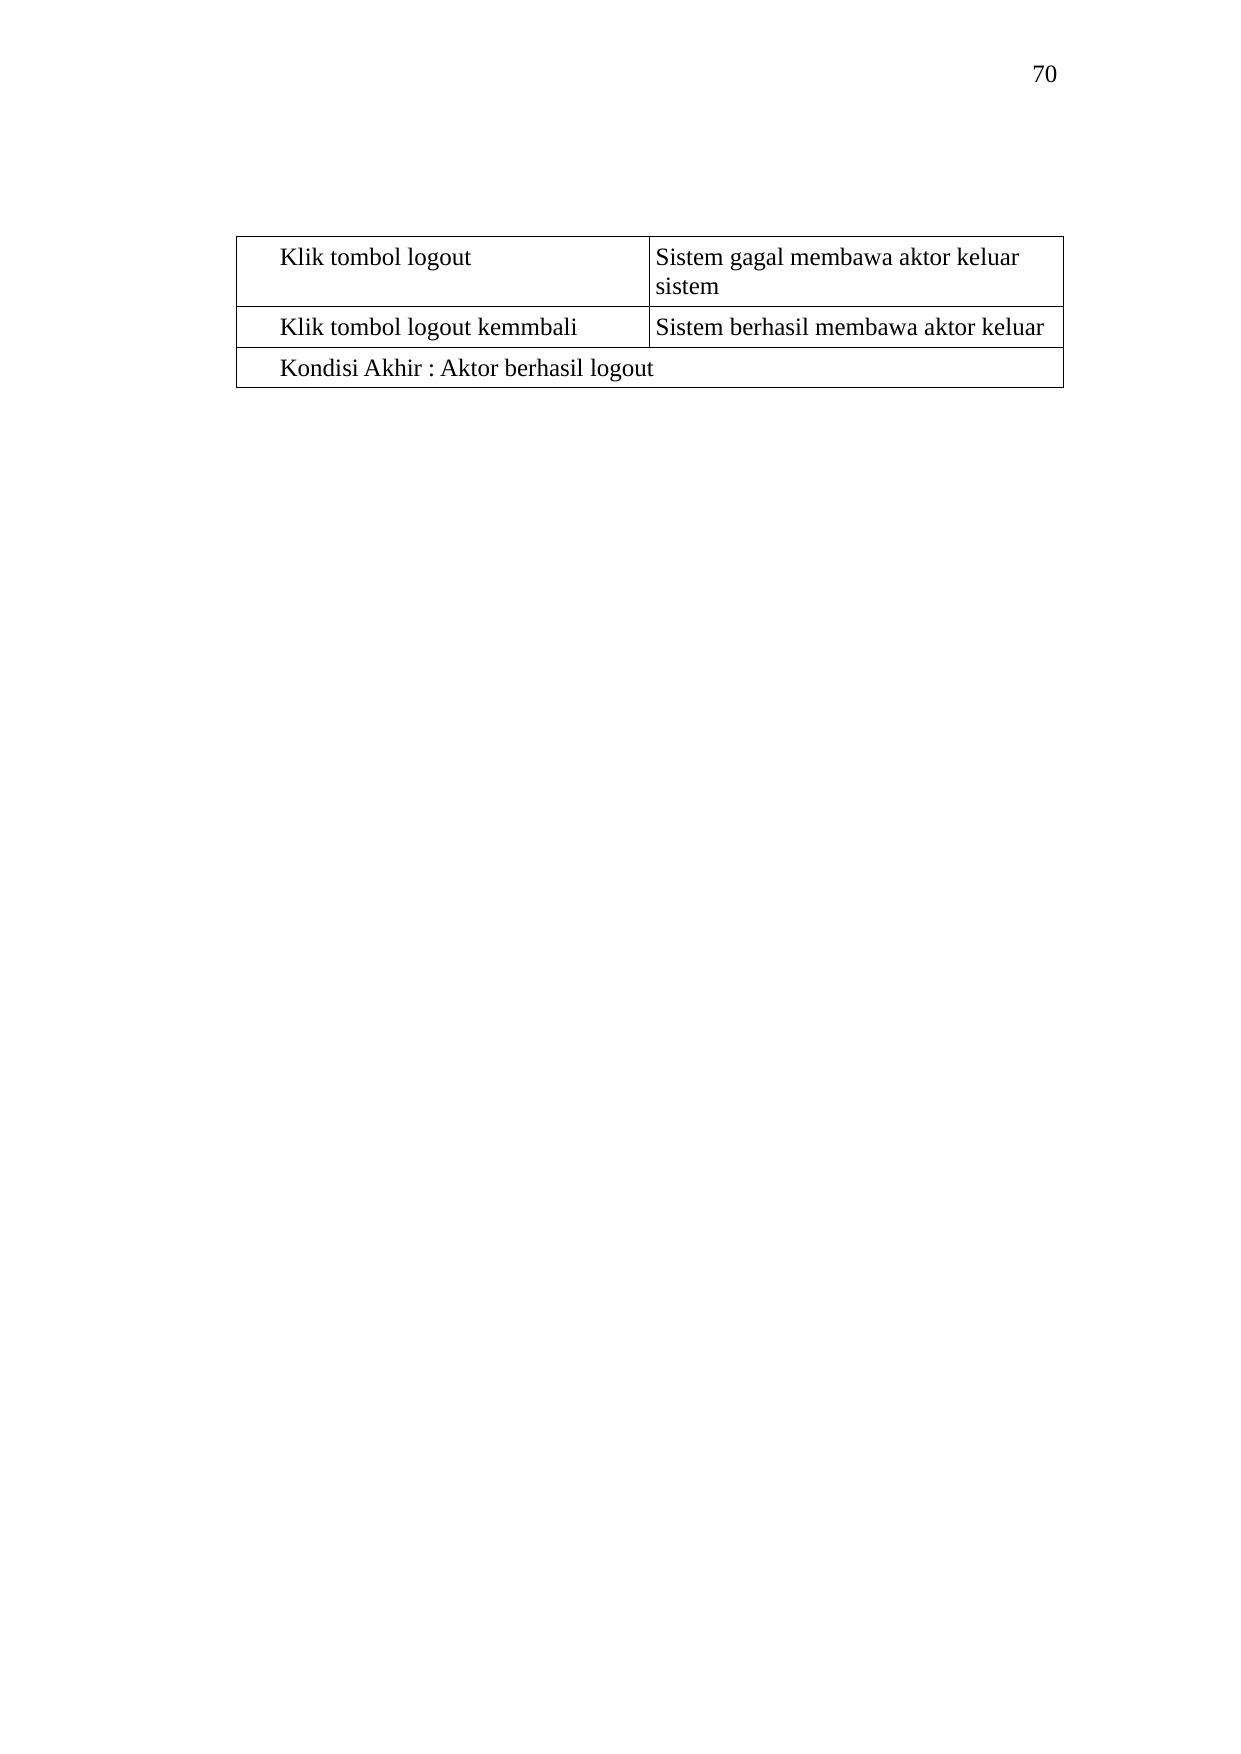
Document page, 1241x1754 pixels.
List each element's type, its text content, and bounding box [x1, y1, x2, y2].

table_cell Sistem berhasil membawa aktor keluar [650, 307, 1063, 346]
table_cell Sistem gagal membawa aktor keluar sistem [650, 237, 1063, 306]
table_cell Klik tombol logout [237, 237, 649, 306]
table_cell Kondisi Akhir : Aktor berhasil logout [237, 348, 1063, 387]
table_cell Klik tombol logout kemmbali [237, 307, 649, 346]
